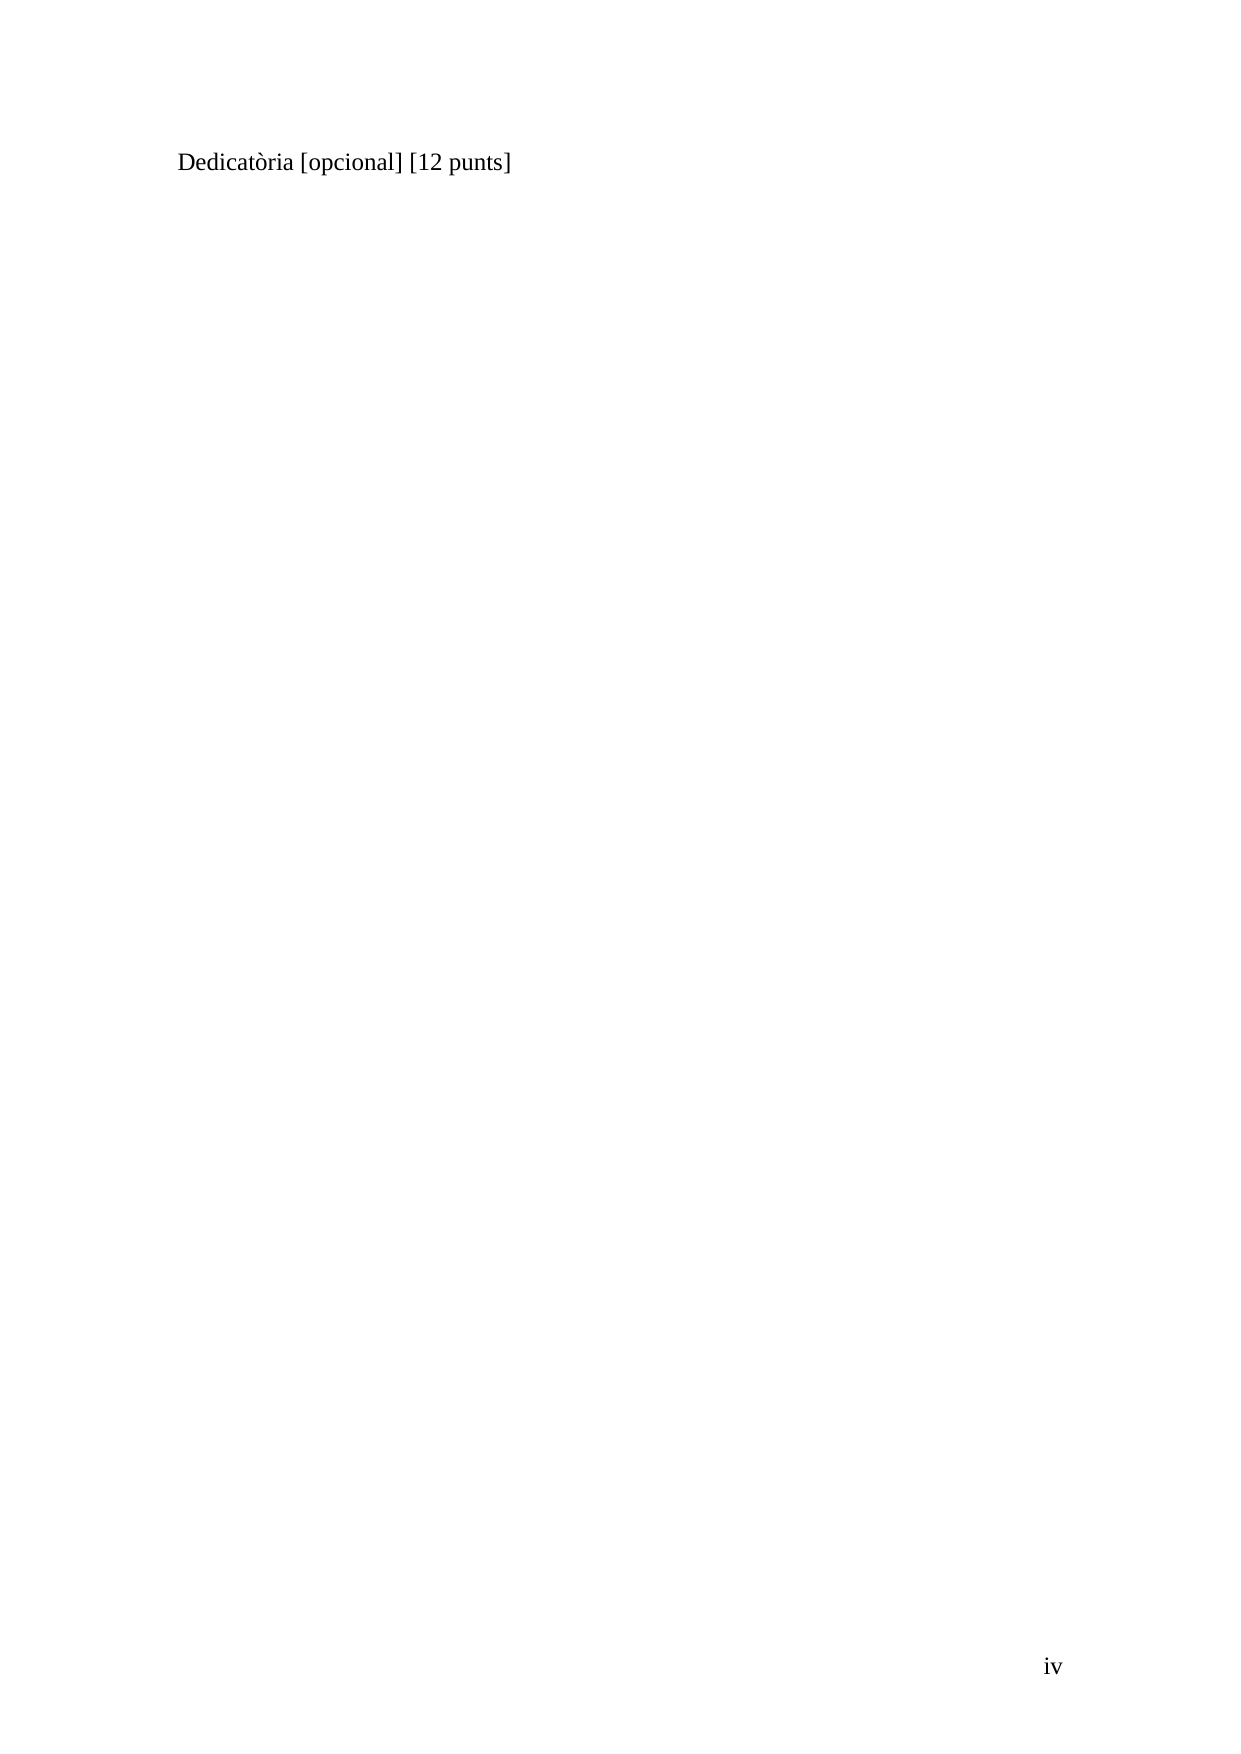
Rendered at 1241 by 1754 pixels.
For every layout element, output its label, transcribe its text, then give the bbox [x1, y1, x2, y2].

text Dedicatòria [opcional] [12 punts] [177, 148, 1063, 175]
